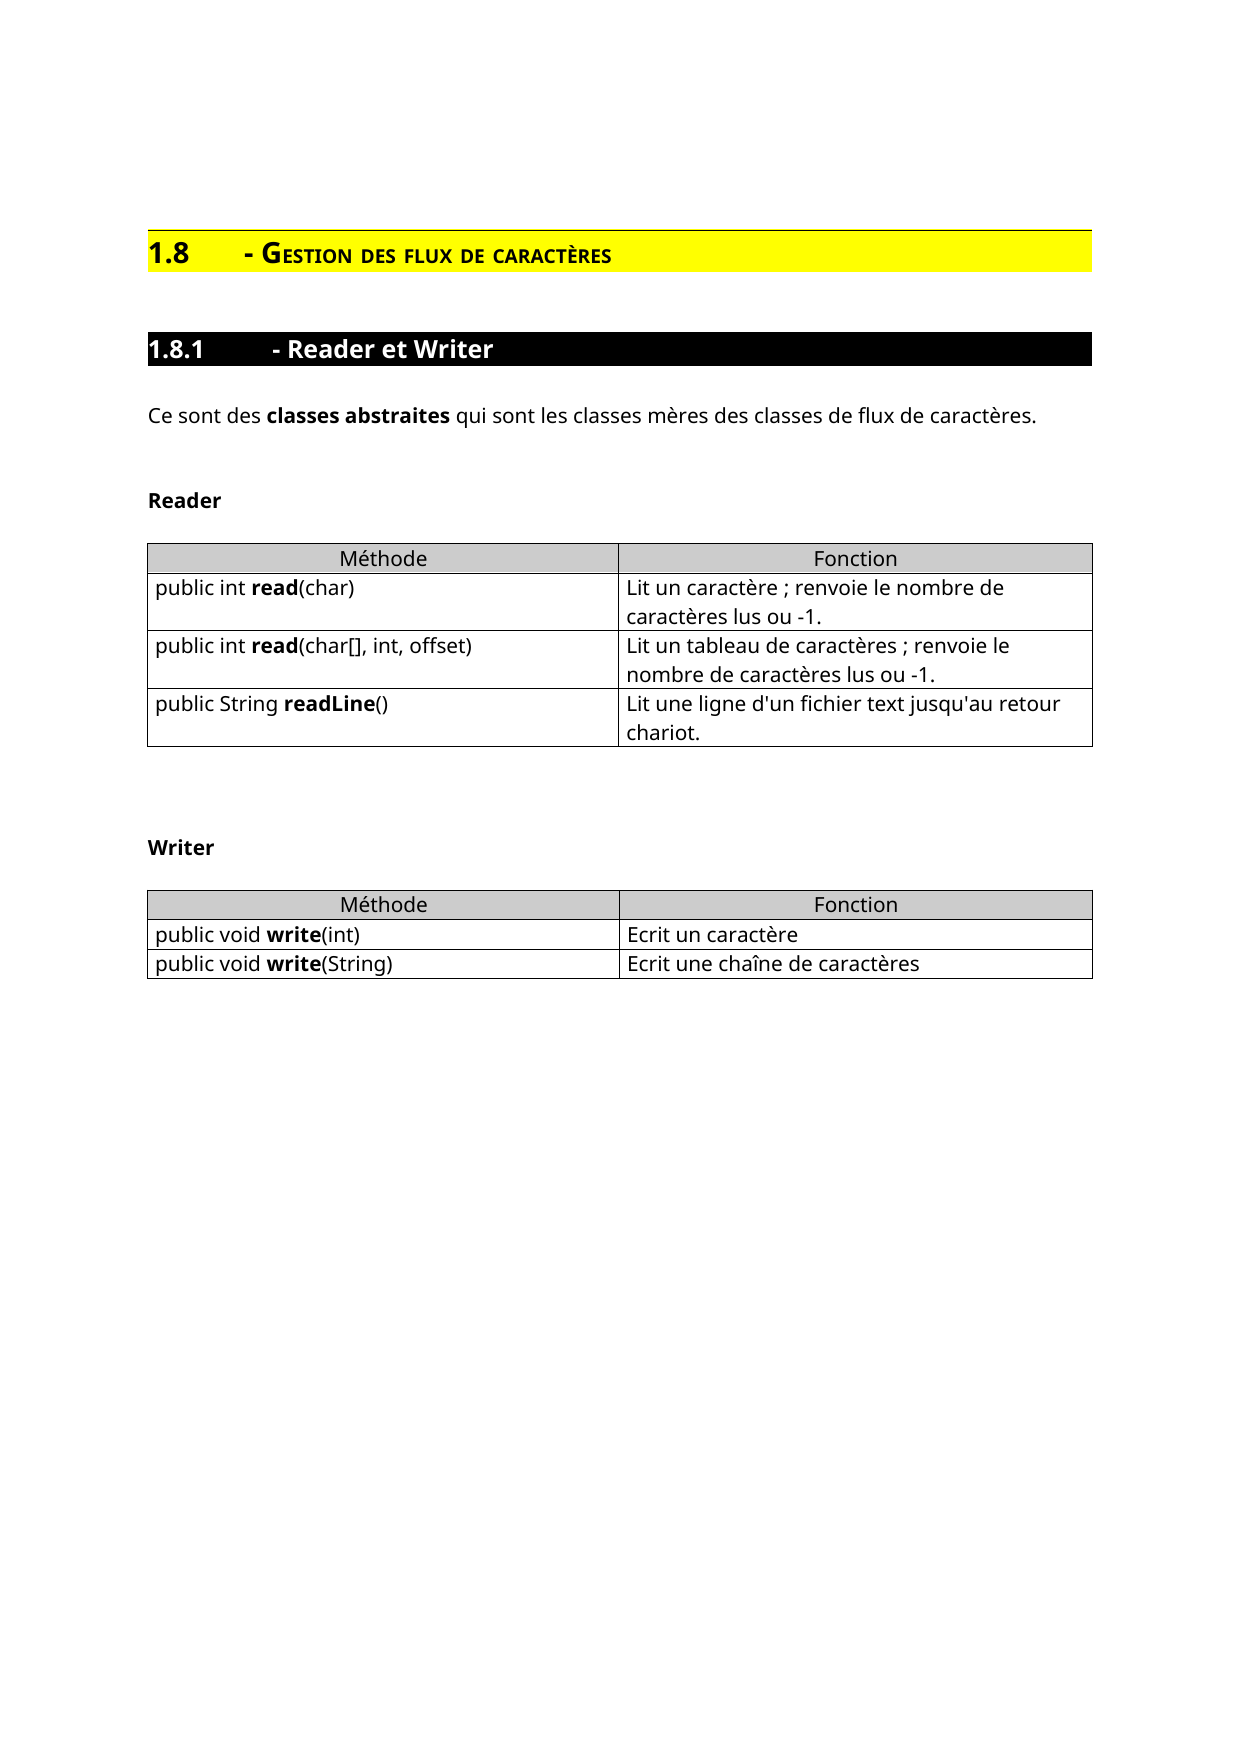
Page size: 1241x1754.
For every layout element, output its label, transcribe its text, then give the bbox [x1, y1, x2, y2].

text Reader [148, 486, 1092, 514]
table_cell Lit un caractère ; renvoie le nombre de caractères lus ou -1. [619, 574, 1092, 630]
text Writer [148, 833, 1092, 861]
table_cell Ecrit une chaîne de caractères [620, 950, 1092, 978]
table_cell Lit un tableau de caractères ; renvoie le nombre de caractères lus ou -1. [619, 631, 1092, 688]
table_header Fonction [619, 544, 1092, 572]
subtitle - Reader et Writer [148, 332, 1092, 366]
table_header Fonction [620, 891, 1092, 919]
table_cell public String readLine() [148, 689, 618, 746]
subtitle - Gestion des flux de caractères [148, 231, 1092, 272]
table_cell public int read(char[], int, offset) [148, 631, 618, 688]
table_cell Lit une ligne d'un fichier text jusqu'au retour chariot. [619, 689, 1092, 746]
table_cell public void write(int) [148, 920, 619, 948]
table_header Méthode [148, 891, 619, 919]
table_cell public void write(String) [148, 950, 619, 978]
table_cell Ecrit un caractère [620, 920, 1092, 948]
table_cell public int read(char) [148, 574, 618, 630]
table_header Méthode [148, 544, 618, 572]
text Ce sont des classes abstraites qui sont les classes mères des classes de flux de caractères. [148, 401, 1092, 429]
